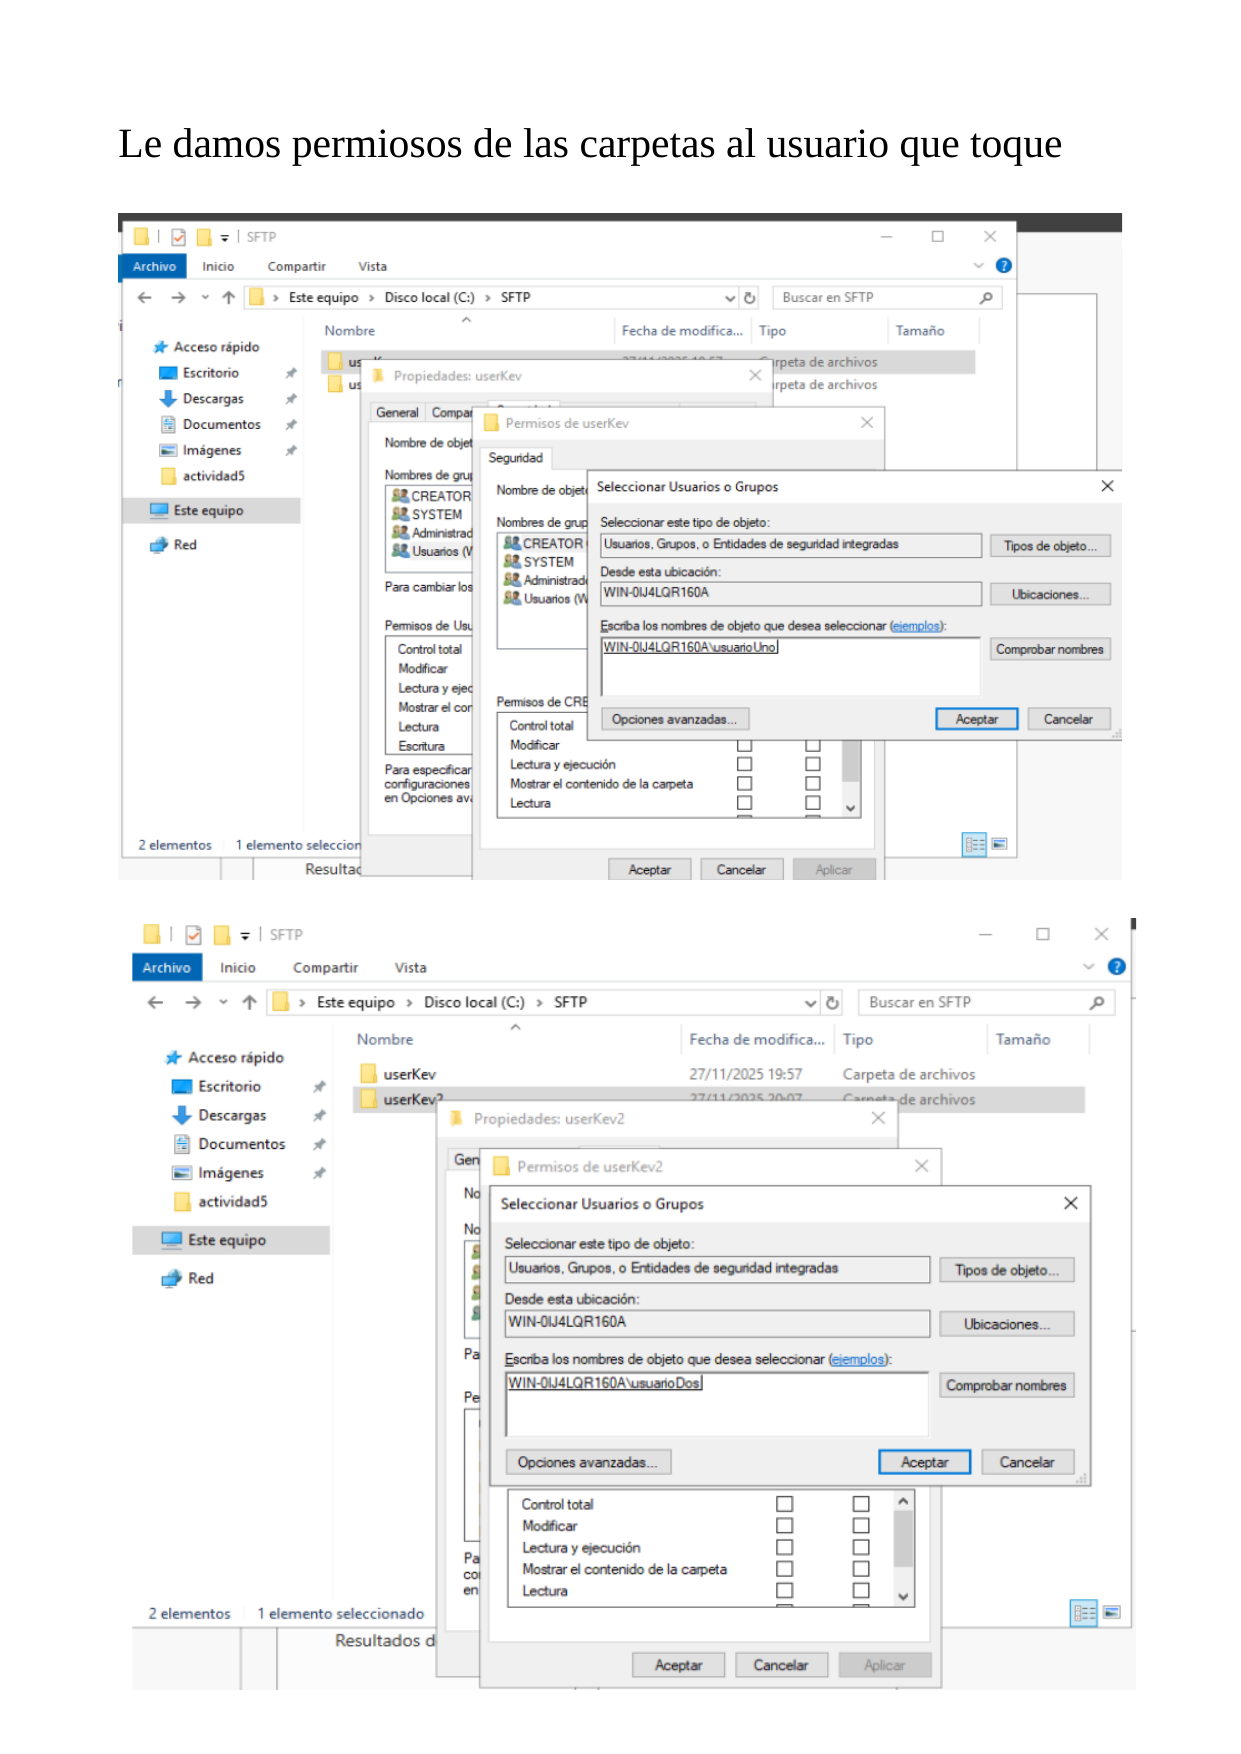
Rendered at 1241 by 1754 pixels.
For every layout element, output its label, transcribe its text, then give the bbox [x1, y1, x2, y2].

picture [118, 213, 1123, 880]
text Le damos permiosos de las carpetas al usuario que toque [118, 118, 1122, 166]
picture [132, 918, 1137, 1690]
